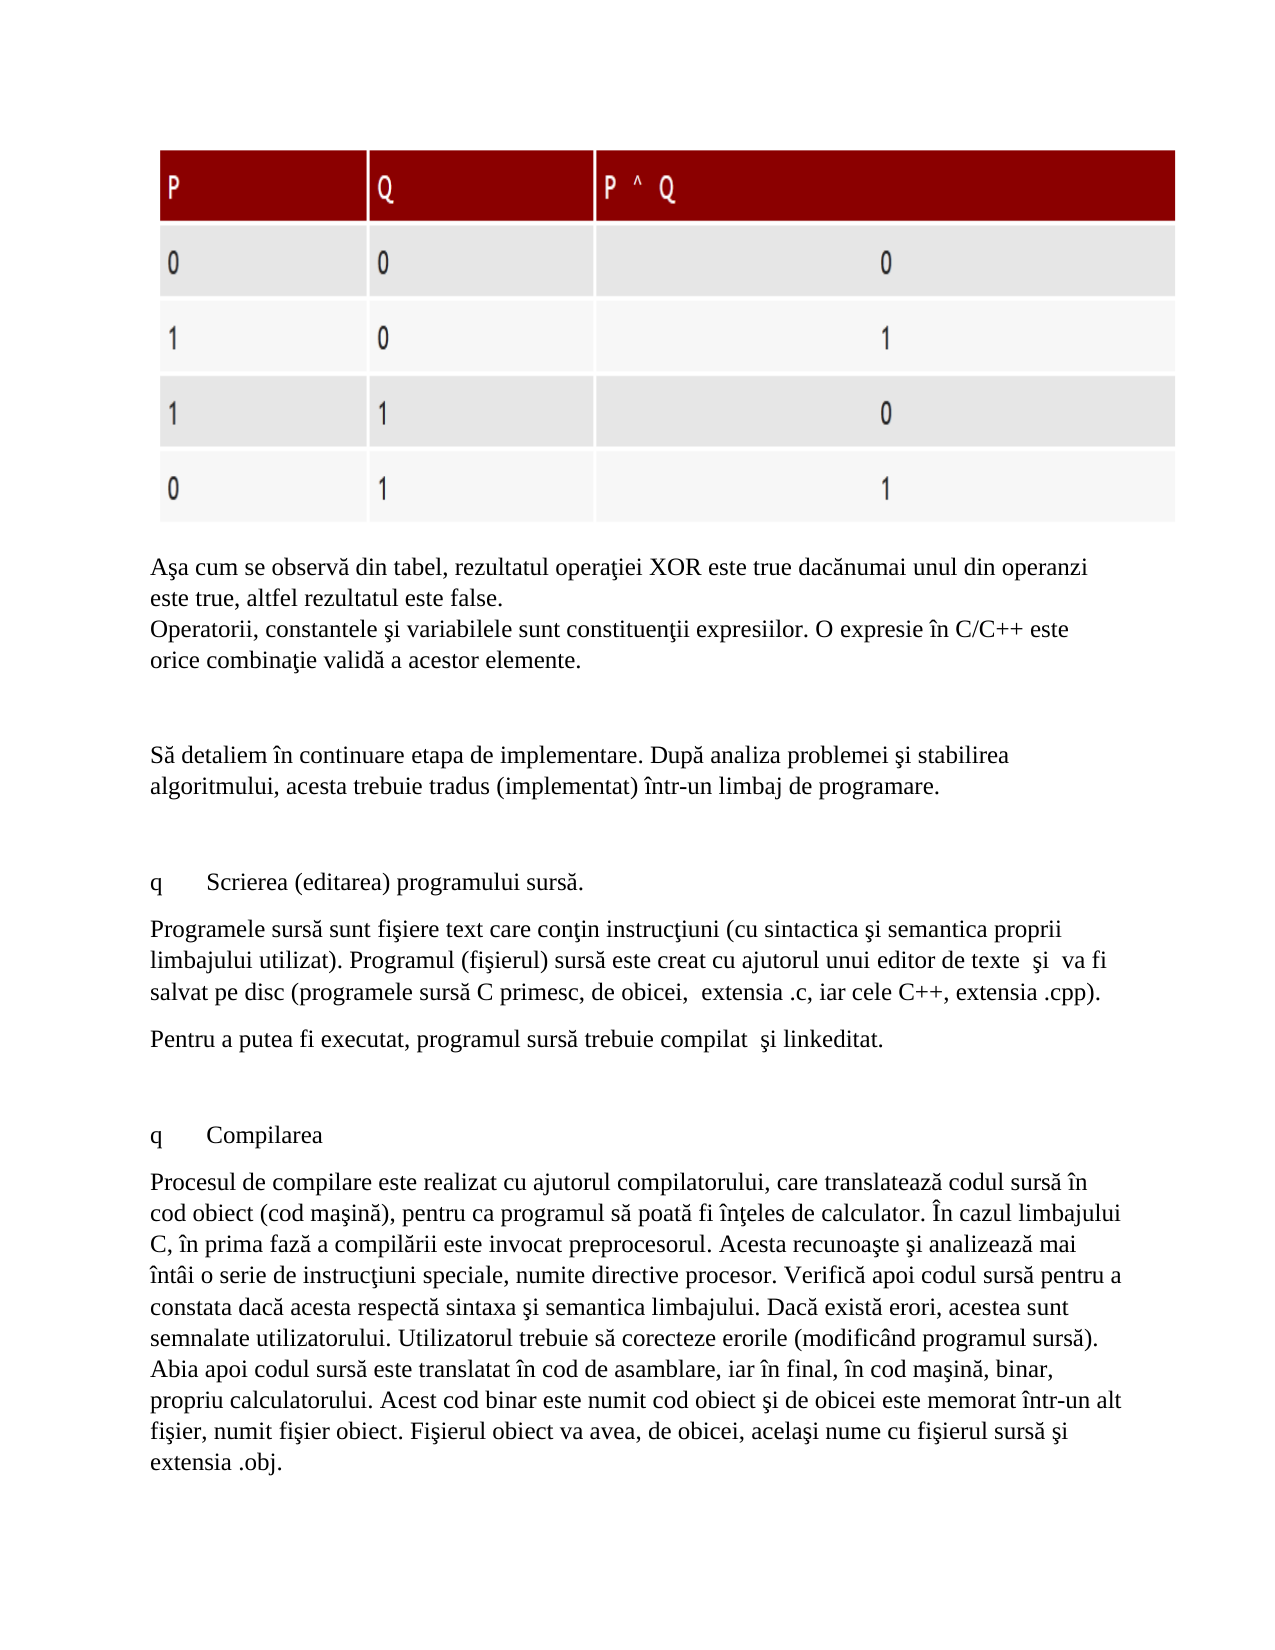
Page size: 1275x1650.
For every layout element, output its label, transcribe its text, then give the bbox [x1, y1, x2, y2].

text Pentru a putea fi executat, programul sursă trebuie compilat şi linkeditat. [150, 1024, 1125, 1053]
text Aşa cum se observă din tabel, rezultatul operaţiei XOR este true dacănumai unul din operanzi este true, altfel rezultatul este false. Operatorii, constantele şi variabilele sunt constituenţii expresiilor. O expresie în C/C++ este orice combinaţie validă a acestor elemente. [150, 552, 1125, 674]
text q Scrierea (editarea) programului sursă. [150, 867, 1125, 896]
text q Compilarea [150, 1120, 1125, 1148]
text Să detaliem în continuare etapa de implementare. După analiza problemei şi stabilirea algoritmului, acesta trebuie tradus (implementat) într-un limbaj de programare. [150, 740, 1125, 800]
text Procesul de compilare este realizat cu ajutorul compilatorului, care translatează codul sursă în cod obiect (cod maşină), pentru ca programul să poată fi înţeles de calculator. În cazul limbajului C, în prima fază a compilării este invocat preprocesorul. Acesta recunoaşte şi analizează mai întâi o serie de instrucţiuni speciale, numite directive procesor. Verifică apoi codul sursă pentru a constata dacă acesta respectă sintaxa şi semantica limbajului. Dacă există erori, acestea sunt semnalate utilizatorului. Utilizatorul trebuie să corecteze erorile (modificând programul sursă). Abia apoi codul sursă este translatat în cod de asamblare, iar în final, în cod maşină, binar, propriu calculatorului. Acest cod binar este numit cod obiect şi de obicei este memorat într-un alt fişier, numit fişier obiect. Fişierul obiect va avea, de obicei, acelaşi nume cu fişierul sursă şi extensia .obj. [150, 1167, 1125, 1476]
picture [150, 150, 1175, 533]
text Programele sursă sunt fişiere text care conţin instrucţiuni (cu sintactica şi semantica proprii limbajului utilizat). Programul (fişierul) sursă este creat cu ajutorul unui editor de texte şi va fi salvat pe disc (programele sursă C primesc, de obicei, extensia .c, iar cele C++, extensia .cpp). [150, 914, 1125, 1005]
